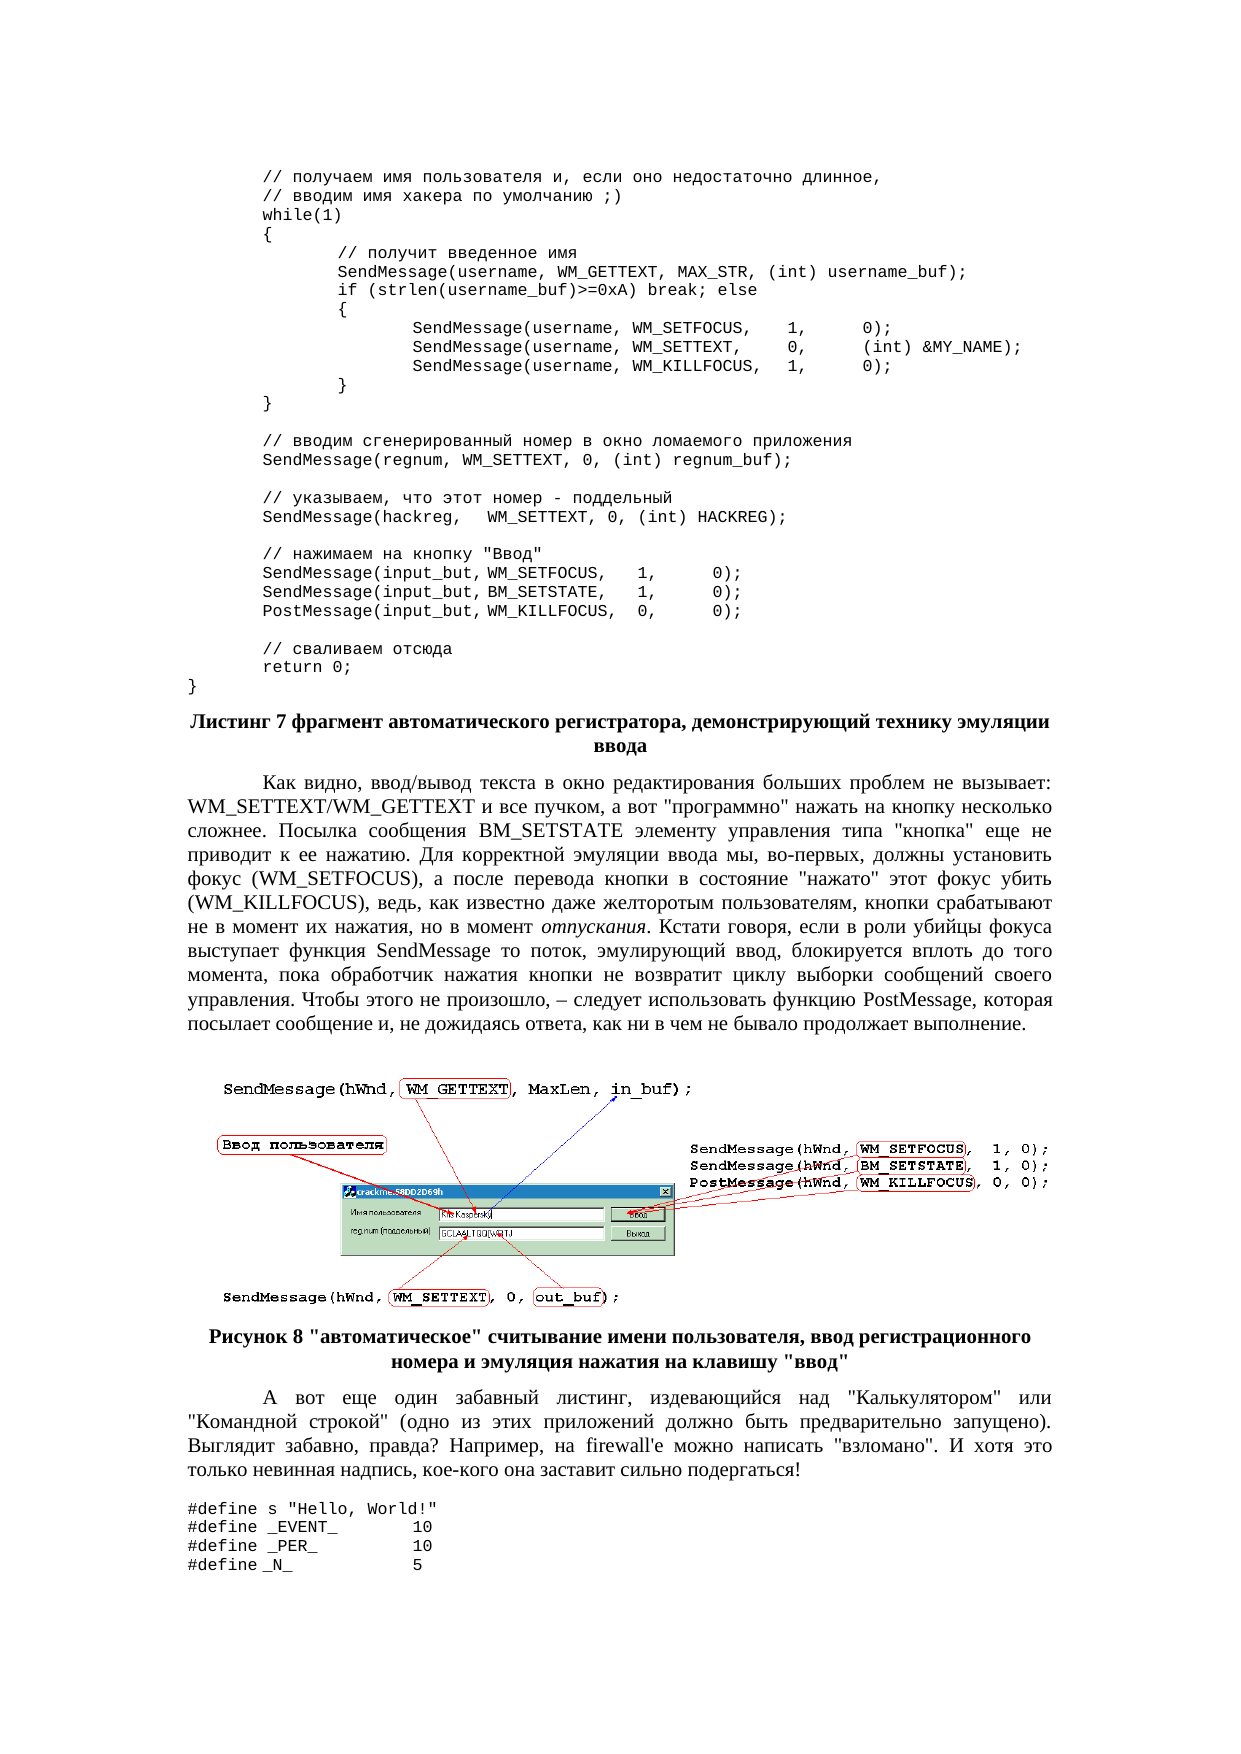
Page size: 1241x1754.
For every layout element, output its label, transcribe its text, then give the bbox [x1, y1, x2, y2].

text SendMessage(hackreg, WM_SETTEXT, 0, (int) HACKREG); [187, 508, 1053, 527]
text SendMessage(username, WM_SETFOCUS, 1, 0); [187, 320, 1053, 338]
text SendMessage(input_but, WM_SETFOCUS, 1, 0); [187, 565, 1053, 584]
text // получаем имя пользователя и, если оно недостаточно длинное, [187, 169, 1053, 188]
picture [187, 1058, 1053, 1312]
text А вот еще один забавный листинг, издевающийся над "Калькулятором" или "Командной строкой" (одно из этих приложений должно быть предварительно запущено). Выглядит забавно, правда? Например, на firewall'е можно написать "взломано". И хотя это только невинная надпись, кое-кого она заставит сильно подергаться! [187, 1385, 1053, 1481]
text // вводим сгенерированный номер в окно ломаемого приложения [187, 433, 1053, 452]
text Рисунок 8 "автоматическое" считывание имени пользователя, ввод регистрационного номера и эмуляция нажатия на клавишу "ввод" [187, 1324, 1053, 1373]
text #define s "Hello, World!" [187, 1500, 1053, 1519]
text Листинг 7 фрагмент автоматического регистратора, демонстрирующий технику эмуляции ввода [187, 709, 1053, 757]
text // сваливаем отсюда [187, 640, 1053, 659]
text while(1) [187, 207, 1053, 225]
text SendMessage(username, WM_SETTEXT, 0, (int) &MY_NAME); [187, 338, 1053, 357]
text PostMessage(input_but, WM_KILLFOCUS, 0, 0); [187, 602, 1053, 621]
text } [187, 678, 1053, 697]
text SendMessage(input_but, BM_SETSTATE, 1, 0); [187, 584, 1053, 602]
text #define _PER_ 10 [187, 1538, 1053, 1557]
text SendMessage(regnum, WM_SETTEXT, 0, (int) regnum_buf); [187, 452, 1053, 471]
text // нажимаем на кнопку "Ввод" [187, 546, 1053, 565]
text } [187, 376, 1053, 395]
text // указываем, что этот номер - поддельный [187, 489, 1053, 508]
text SendMessage(username, WM_KILLFOCUS, 1, 0); [187, 357, 1053, 376]
text if (strlen(username_buf)>=0xA) break; else [187, 282, 1053, 301]
text } [187, 395, 1053, 414]
text Как видно, ввод/вывод текста в окно редактирования больших проблем не вызывает: WM_SETTEXT/WM_GETTEXT и все пучком, а вот "программно" нажать на кнопку несколько сложнее. Посылка сообщения BM_SETSTATE элементу управления типа "кнопка" еще не приводит к ее нажатию. Для корректной эмуляции ввода мы, во-первых, должны установить фокус (WM_SETFOCUS), а после перевода кнопки в состояние "нажато" этот фокус убить (WM_KILLFOCUS), ведь, как известно даже желторотым пользователям, кнопки срабатывают не в момент их нажатия, но в момент отпускания. Кстати говоря, если в роли убийцы фокуса выступает функция SendMessage то поток, эмулирующий ввод, блокируется вплоть до того момента, пока обработчик нажатия кнопки не возвратит циклу выборки сообщений своего управления. Чтобы этого не произошло, – следует использовать функцию PostMessage, которая посылает сообщение и, не дожидаясь ответа, как ни в чем не бывало продолжает выполнение. [187, 770, 1053, 1034]
text SendMessage(username, WM_GETTEXT, MAX_STR, (int) username_buf); [187, 263, 1053, 282]
text #define _N_ 5 [187, 1557, 1053, 1576]
text { [187, 225, 1053, 244]
text { [187, 301, 1053, 320]
text // вводим имя хакера по умолчанию ;) [187, 188, 1053, 207]
text #define _EVENT_ 10 [187, 1519, 1053, 1538]
text // получит введенное имя [187, 244, 1053, 263]
text return 0; [187, 659, 1053, 678]
